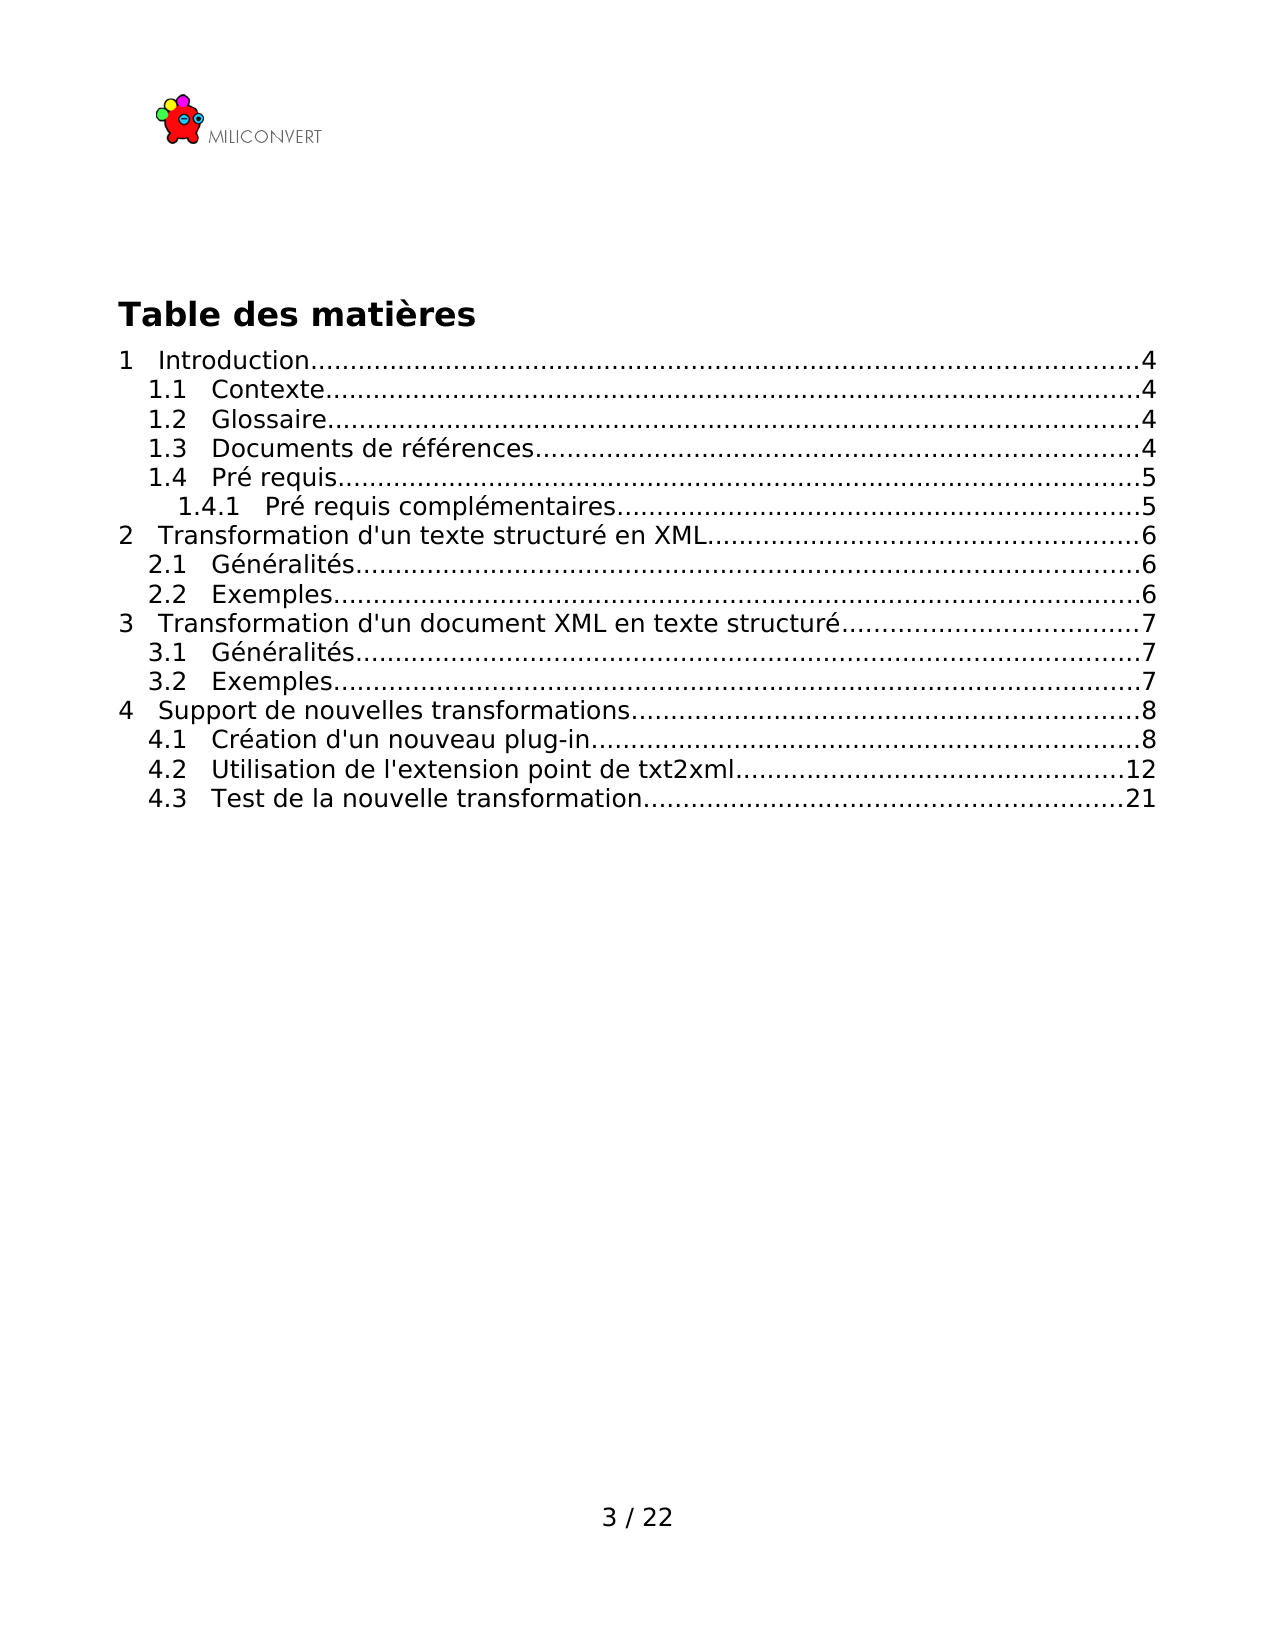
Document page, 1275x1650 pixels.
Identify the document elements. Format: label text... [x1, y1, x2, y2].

text 3.2 Exemples 7 [148, 667, 1157, 696]
text 1 Introduction 4 [118, 346, 1157, 376]
text 2 Transformation d'un texte structuré en XML 6 [118, 521, 1157, 551]
text 1.4 Pré requis 5 [148, 463, 1157, 492]
picture [132, 69, 354, 176]
text 2.2 Exemples 6 [148, 580, 1157, 609]
text 4.3 Test de la nouvelle transformation 21 [148, 784, 1157, 813]
text 3 Transformation d'un document XML en texte structuré 7 [118, 609, 1157, 638]
text 4.1 Création d'un nouveau plug-in 8 [148, 726, 1157, 755]
subtitle Table des matières [118, 295, 1157, 334]
text 1.1 Contexte 4 [148, 376, 1157, 405]
text 1.4.1 Pré requis complémentaires 5 [177, 492, 1157, 521]
text 4.2 Utilisation de l'extension point de txt2xml 12 [148, 755, 1157, 784]
text 1.2 Glossaire 4 [148, 405, 1157, 434]
text 4 Support de nouvelles transformations 8 [118, 696, 1157, 726]
text 2.1 Généralités 6 [148, 551, 1157, 580]
text 1.3 Documents de références 4 [148, 434, 1157, 463]
text 3.1 Généralités 7 [148, 638, 1157, 667]
